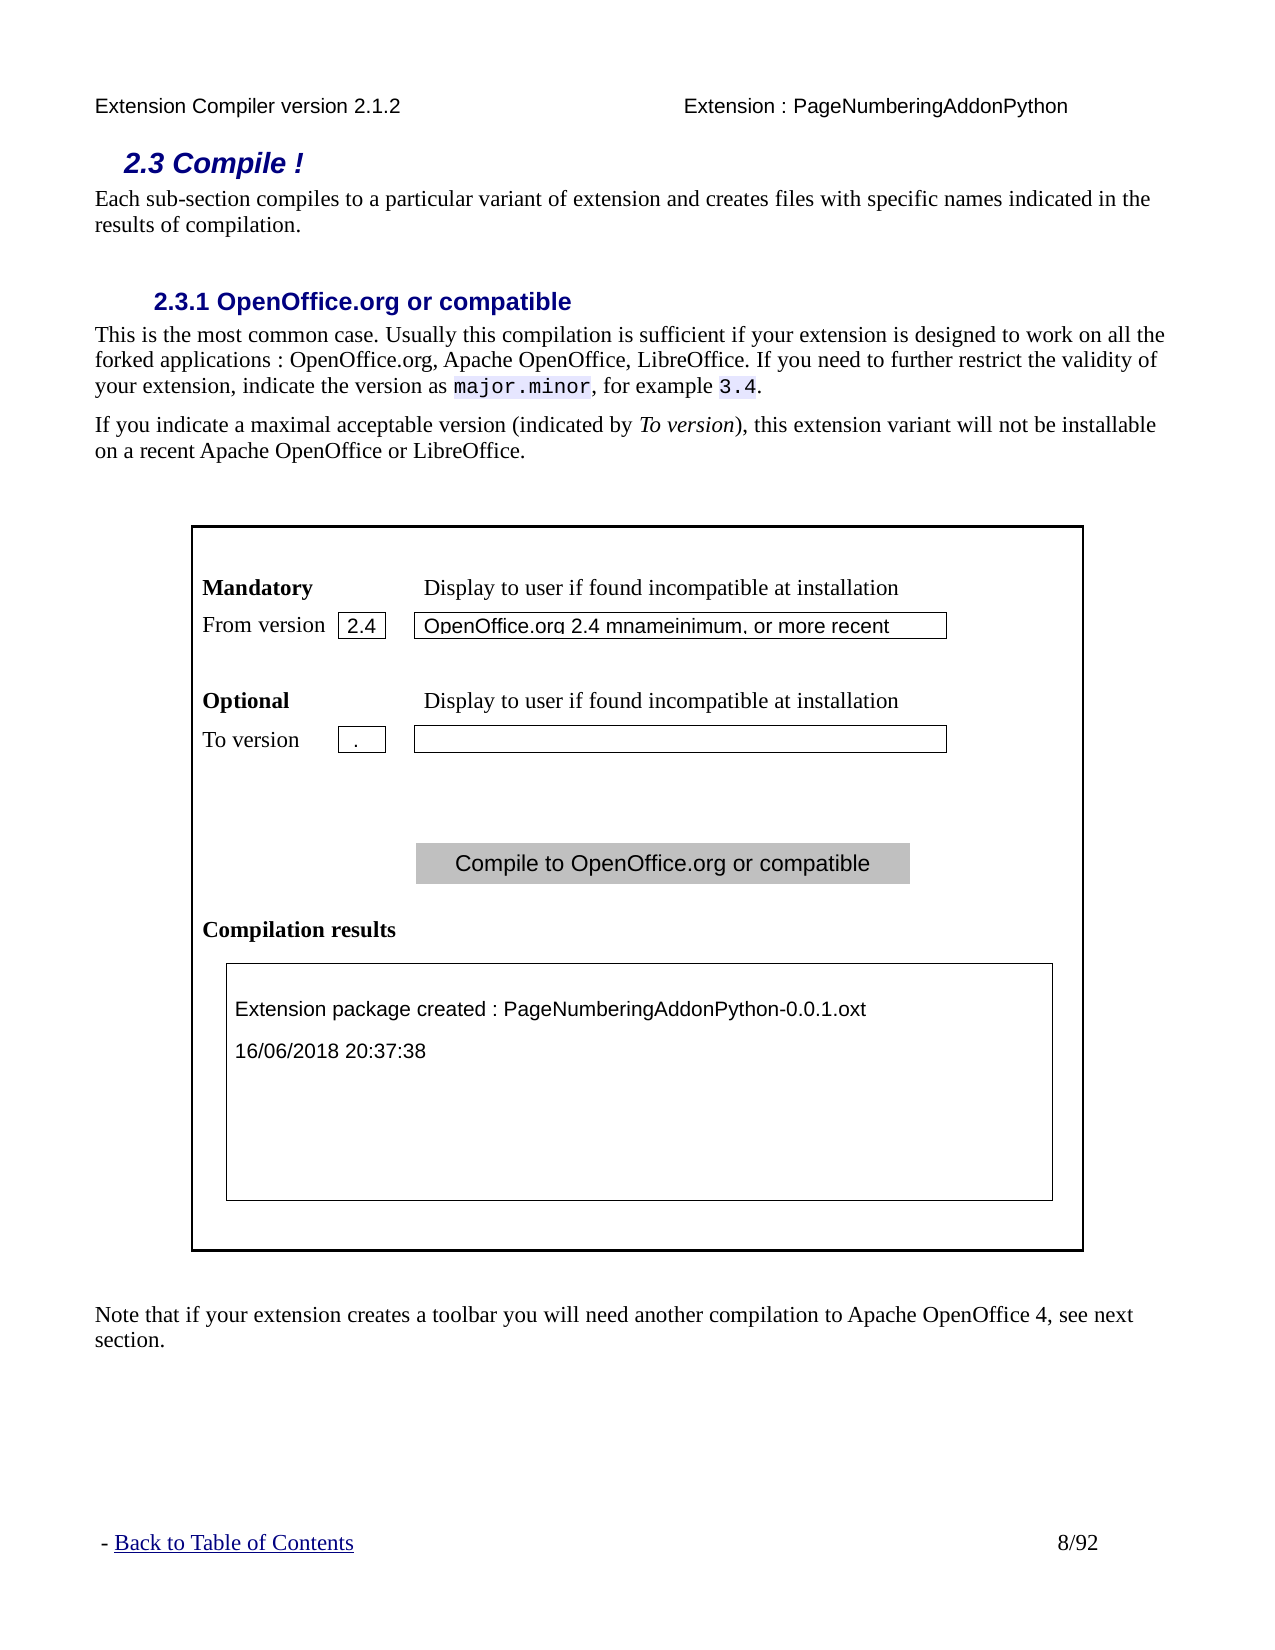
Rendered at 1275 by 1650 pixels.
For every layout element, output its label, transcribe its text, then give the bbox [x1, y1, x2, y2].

text Optional Display to user if found incompatible at installation [202, 688, 1073, 714]
subtitle OpenOffice.org or compatible [153, 287, 1181, 316]
subtitle Compile ! [124, 147, 1181, 180]
text Note that if your extension creates a toolbar you will need another compilation to Apache OpenOffice 4, see next section. [94, 1302, 1181, 1353]
text From version [202, 612, 338, 638]
text [947, 612, 1073, 638]
text [386, 726, 414, 752]
text This is the most common case. Usually this compilation is sufficient if your extension is designed to work on all the forked applications : OpenOffice.org, Apache OpenOffice, LibreOffice. If you need to further restrict the validity of your extension, indicate the version as major.minor, for example 3.4. [94, 321, 1181, 399]
text [386, 612, 414, 638]
text [947, 726, 1073, 752]
text If you indicate a maximal acceptable version (indicated by To version), this extension variant will not be installable on a recent Apache OpenOffice or LibreOffice. [94, 412, 1181, 463]
text Each sub-section compiles to a particular variant of extension and creates files with specific names indicated in the results of compilation. [94, 186, 1181, 237]
text Compilation results [202, 917, 1073, 942]
text Mandatory Display to user if found incompatible at installation [202, 574, 1073, 600]
text To version [202, 726, 338, 752]
